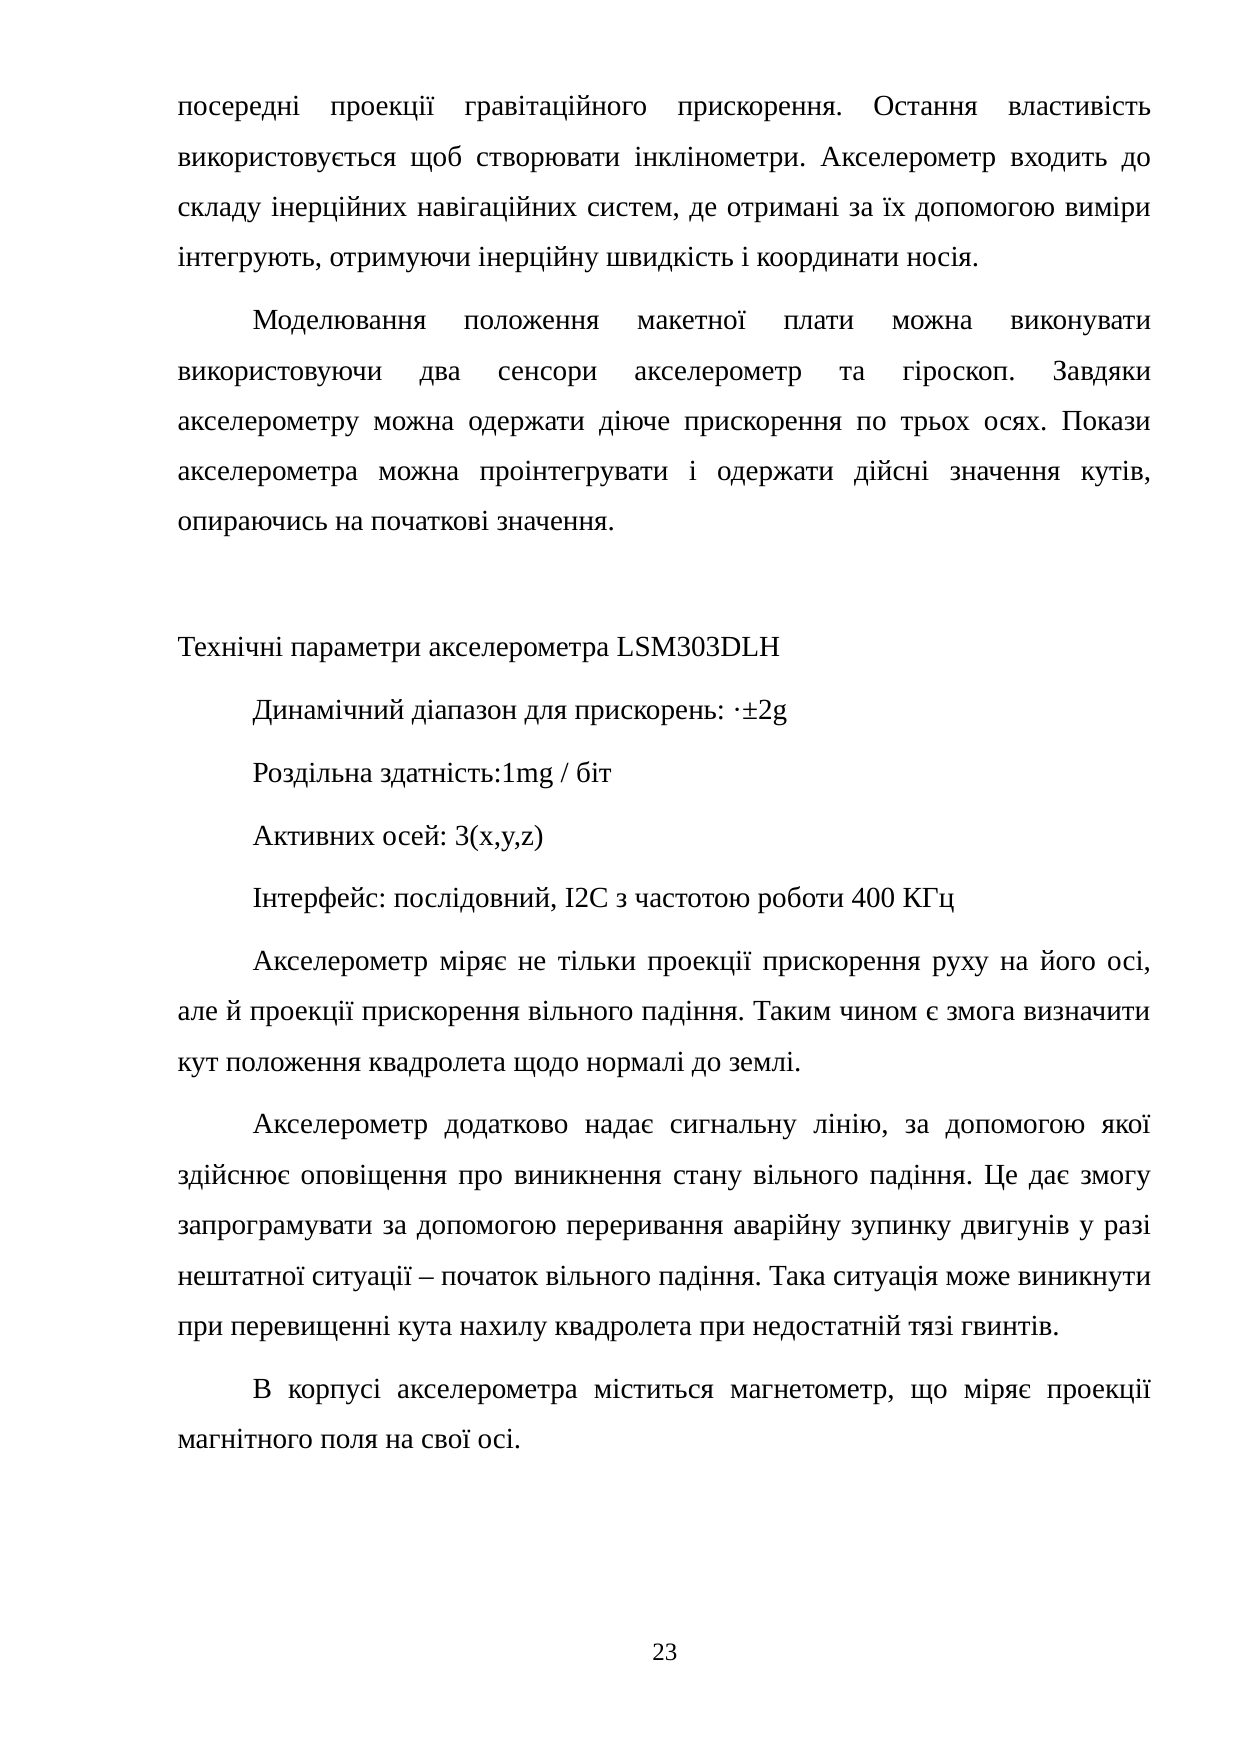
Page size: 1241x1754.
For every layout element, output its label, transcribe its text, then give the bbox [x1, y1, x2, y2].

text Акселерометр міряє не тільки проекції прискорення руху на його осі, але й проекції прискорення вільного падіння. Таким чином є змога визначити кут положення квадролета щодо нормалі до землі. [177, 943, 1152, 1077]
text Технічні параметри акселерометра LSM303DLH [177, 629, 1152, 663]
text Роздільна здатність:1mg / біт [177, 755, 1152, 788]
text Акселерометр додатково надає сигнальну лінію, за допомогою якої здійснює оповіщення про виникнення стану вільного падіння. Це дає змогу запрограмувати за допомогою переривання аварійну зупинку двигунів у разі нештатної ситуації – початок вільного падіння. Така ситуація може виникнути при перевищенні кута нахилу квадролета при недостатній тязі гвинтів. [177, 1107, 1152, 1341]
text Моделювання положення макетної плати можна виконувати використовуючи два сенсори акселерометр та гіроскоп. Завдяки акселерометру можна одержати діюче прискорення по трьох осях. Покази акселерометра можна проінтегрувати і одержати дійсні значення кутів, опираючись на початкові значення. [177, 302, 1152, 537]
text В корпусі акселерометра міститься магнетометр, що міряє проекції магнітного поля на свої осі. [177, 1371, 1152, 1454]
text посередні проекції гравітаційного прискорення. Остання властивість використовується щоб створювати інклінометри. Акселерометр входить до складу інерційних навігаційних систем, де отримані за їх допомогою виміри інтегрують, отримуючи інерційну швидкість і координати носія. [177, 88, 1152, 273]
text Активних осей: 3(x,y,z) [177, 818, 1152, 851]
text Динамічний діапазон для прискорень: ·±2g [177, 692, 1152, 726]
text Інтерфейс: послідовний, I2C з частотою роботи 400 КГц [177, 880, 1152, 914]
